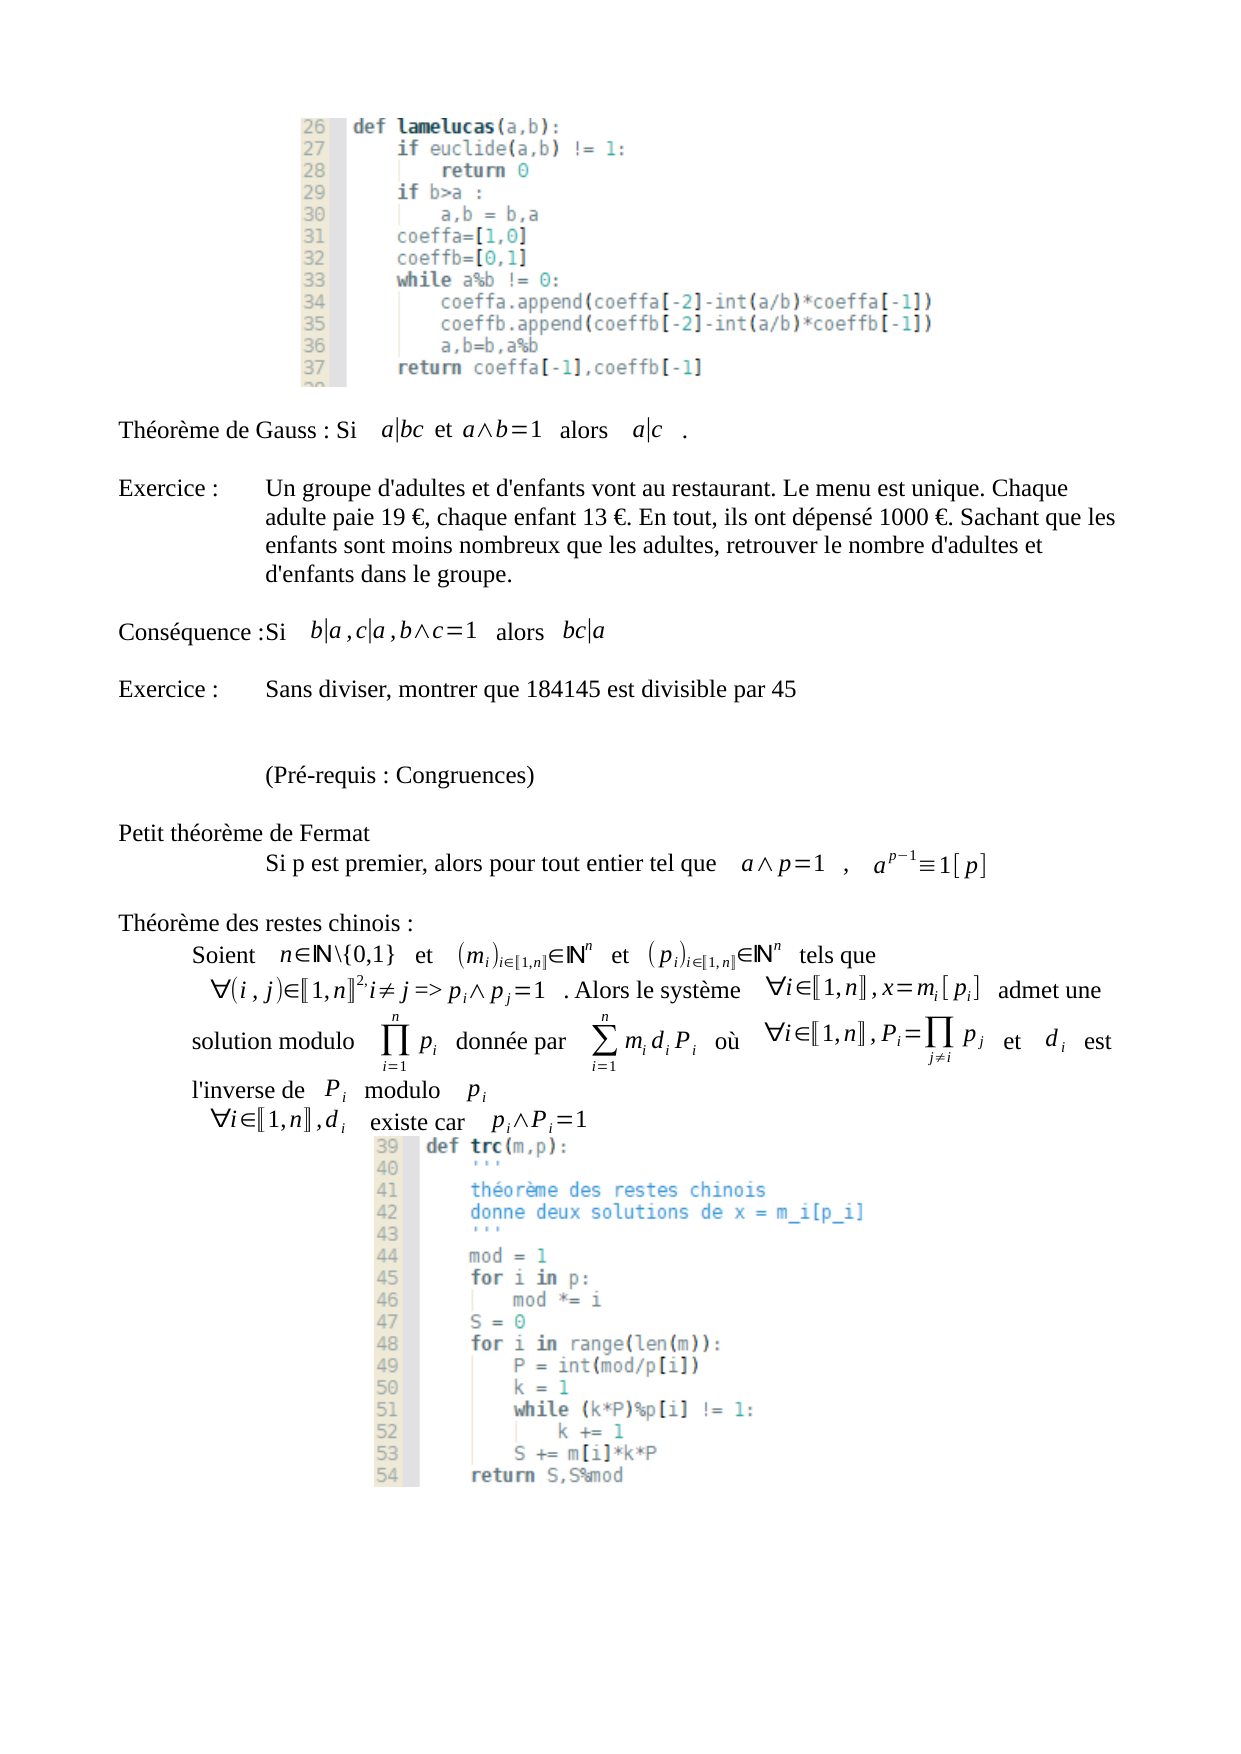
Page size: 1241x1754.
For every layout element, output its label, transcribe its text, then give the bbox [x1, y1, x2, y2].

text Si p est premier, alors pour tout entier tel que , [118, 847, 1122, 879]
picture [300, 118, 940, 387]
text . Alors le système admet une solution modulo donnée par où et est l'inverse demodulo [118, 972, 1122, 1106]
text (Pré-requis : Congruences) [118, 761, 1122, 789]
text Petit théorème de Fermat [118, 818, 1122, 847]
text Exercice : Sans diviser, montrer que 184145 est divisible par 45 [118, 674, 1122, 703]
picture [373, 1136, 867, 1487]
text existe car [118, 1106, 1122, 1137]
text Soient et ettels que [118, 936, 1122, 972]
text Conséquence : Si alors [118, 617, 1122, 646]
text Théorème de Gauss : Si alors . [118, 416, 1122, 444]
text Théorème des restes chinois : [118, 908, 1122, 936]
text Exercice : Un groupe d'adultes et d'enfants vont au restaurant. Le menu est unique. Chaque adulte paie 19 €, chaque enfant 13 €. En tout, ils ont dépensé 1000 €. Sachant que les enfants sont moins nombreux que les adultes, retrouver le nombre d'adultes et d'enfants dans le groupe. [118, 473, 1122, 588]
